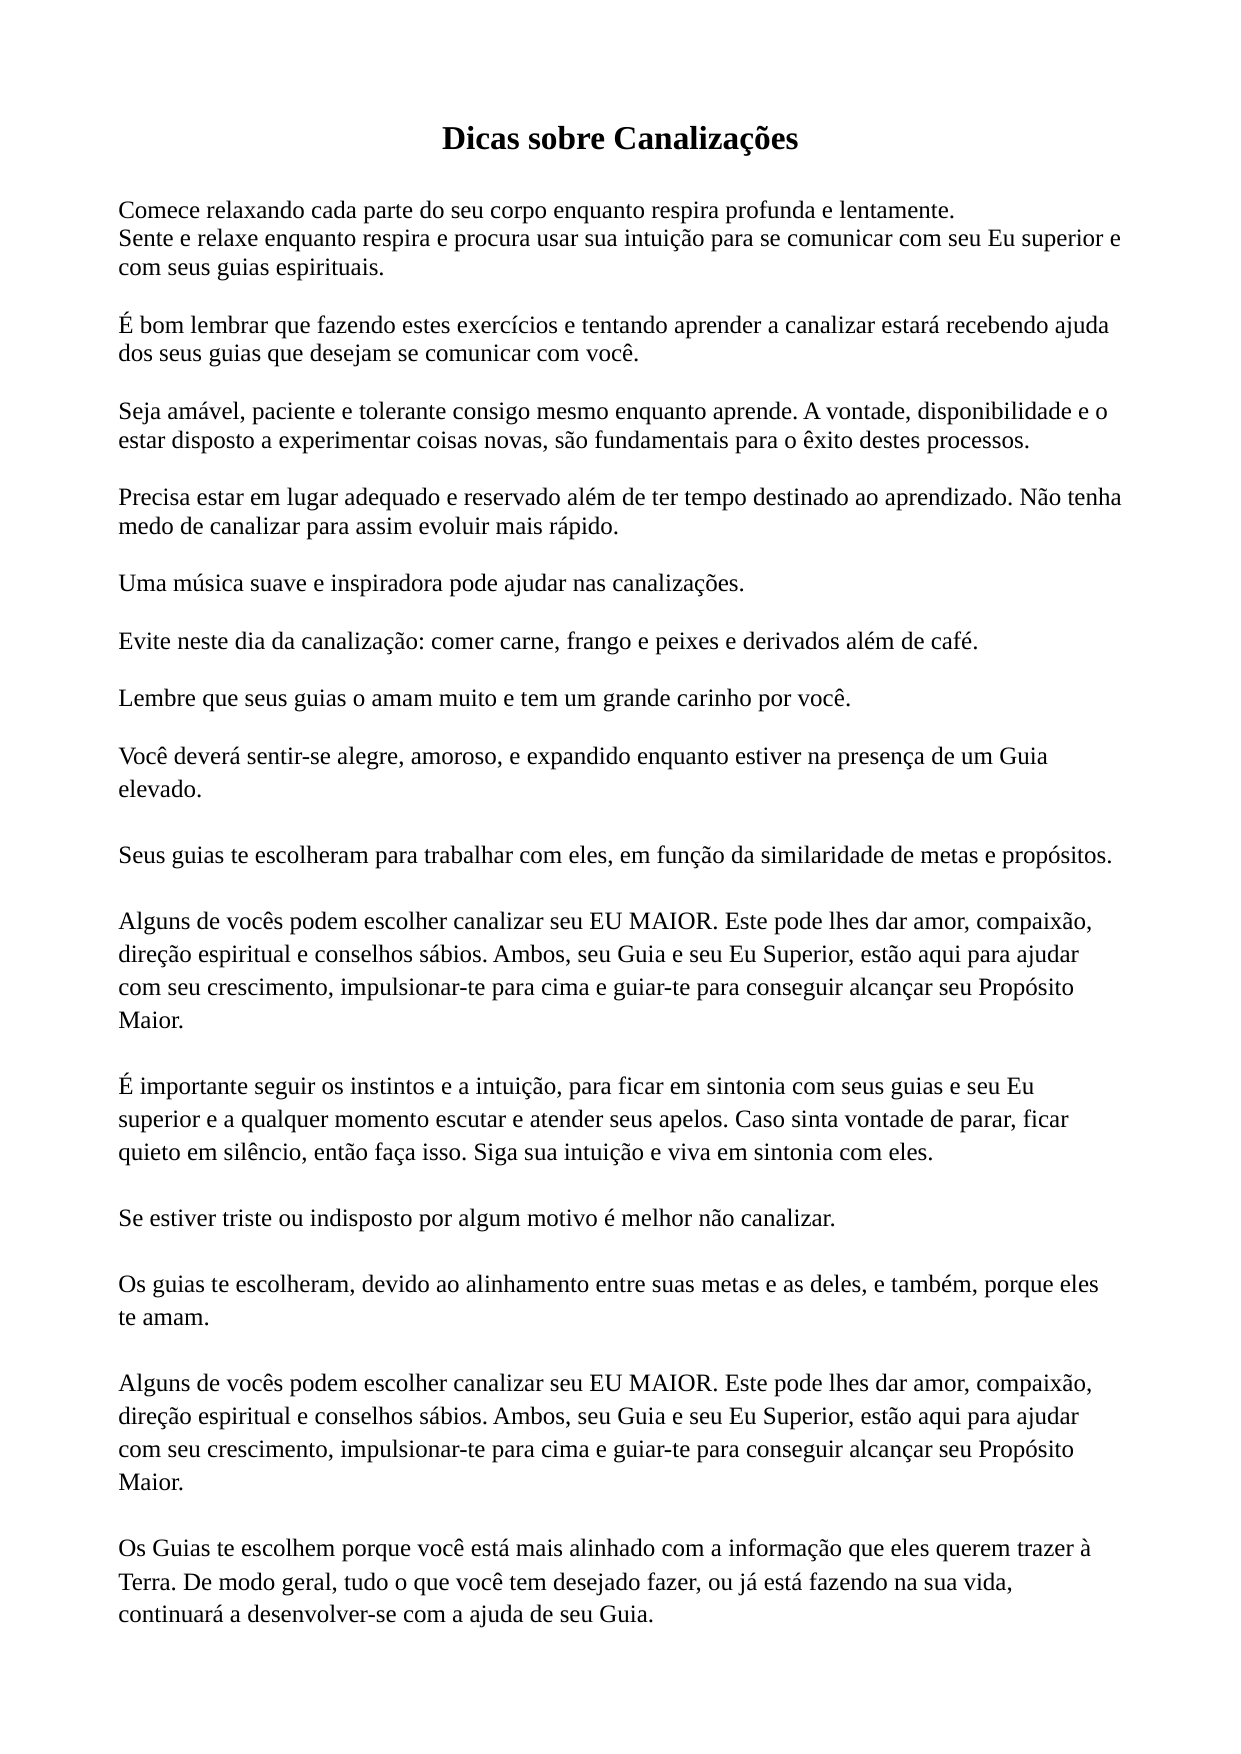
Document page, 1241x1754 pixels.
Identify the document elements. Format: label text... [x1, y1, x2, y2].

text Uma música suave e inspiradora pode ajudar nas canalizações. [118, 568, 1122, 597]
text É bom lembrar que fazendo estes exercícios e tentando aprender a canalizar estará recebendo ajuda dos seus guias que desejam se comunicar com você. [118, 310, 1122, 367]
text Dicas sobre Canalizações [118, 118, 1122, 156]
text Comece relaxando cada parte do seu corpo enquanto respira profunda e lentamente. [118, 195, 1122, 223]
text Os guias te escolheram, devido ao alinhamento entre suas metas e as deles, e também, porque eles te amam. [118, 1269, 1122, 1331]
text É importante seguir os instintos e a intuição, para ficar em sintonia com seus guias e seu Eu superior e a qualquer momento escutar e atender seus apelos. Caso sinta vontade de parar, ficar quieto em silêncio, então faça isso. Siga sua intuição e viva em sintonia com eles. [118, 1071, 1122, 1166]
text Lembre que seus guias o amam muito e tem um grande carinho por você. [118, 683, 1122, 712]
text Precisa estar em lugar adequado e reservado além de ter tempo destinado ao aprendizado. Não tenha medo de canalizar para assim evoluir mais rápido. [118, 482, 1122, 540]
text Evite neste dia da canalização: comer carne, frango e peixes e derivados além de café. [118, 626, 1122, 655]
text Seus guias te escolheram para trabalhar com eles, em função da similaridade de metas e propósitos. [118, 840, 1122, 869]
text Se estiver triste ou indisposto por algum motivo é melhor não canalizar. [118, 1203, 1122, 1232]
text Seja amável, paciente e tolerante consigo mesmo enquanto aprende. A vontade, disponibilidade e o estar disposto a experimentar coisas novas, são fundamentais para o êxito destes processos. [118, 396, 1122, 453]
text Alguns de vocês podem escolher canalizar seu EU MAIOR. Este pode lhes dar amor, compaixão, direção espiritual e conselhos sábios. Ambos, seu Guia e seu Eu Superior, estão aqui para ajudar com seu crescimento, impulsionar-te para cima e guiar-te para conseguir alcançar seu Propósito Maior. [118, 906, 1122, 1034]
text Você deverá sentir-se alegre, amoroso, e expandido enquanto estiver na presença de um Guia elevado. [118, 741, 1122, 803]
text Sente e relaxe enquanto respira e procura usar sua intuição para se comunicar com seu Eu superior e com seus guias espirituais. [118, 223, 1122, 281]
text Os Guias te escolhem porque você está mais alinhado com a informação que eles querem trazer à Terra. De modo geral, tudo o que você tem desejado fazer, ou já está fazendo na sua vida, continuará a desenvolver-se com a ajuda de seu Guia. [118, 1533, 1122, 1628]
text Alguns de vocês podem escolher canalizar seu EU MAIOR. Este pode lhes dar amor, compaixão, direção espiritual e conselhos sábios. Ambos, seu Guia e seu Eu Superior, estão aqui para ajudar com seu crescimento, impulsionar-te para cima e guiar-te para conseguir alcançar seu Propósito Maior. [118, 1368, 1122, 1496]
